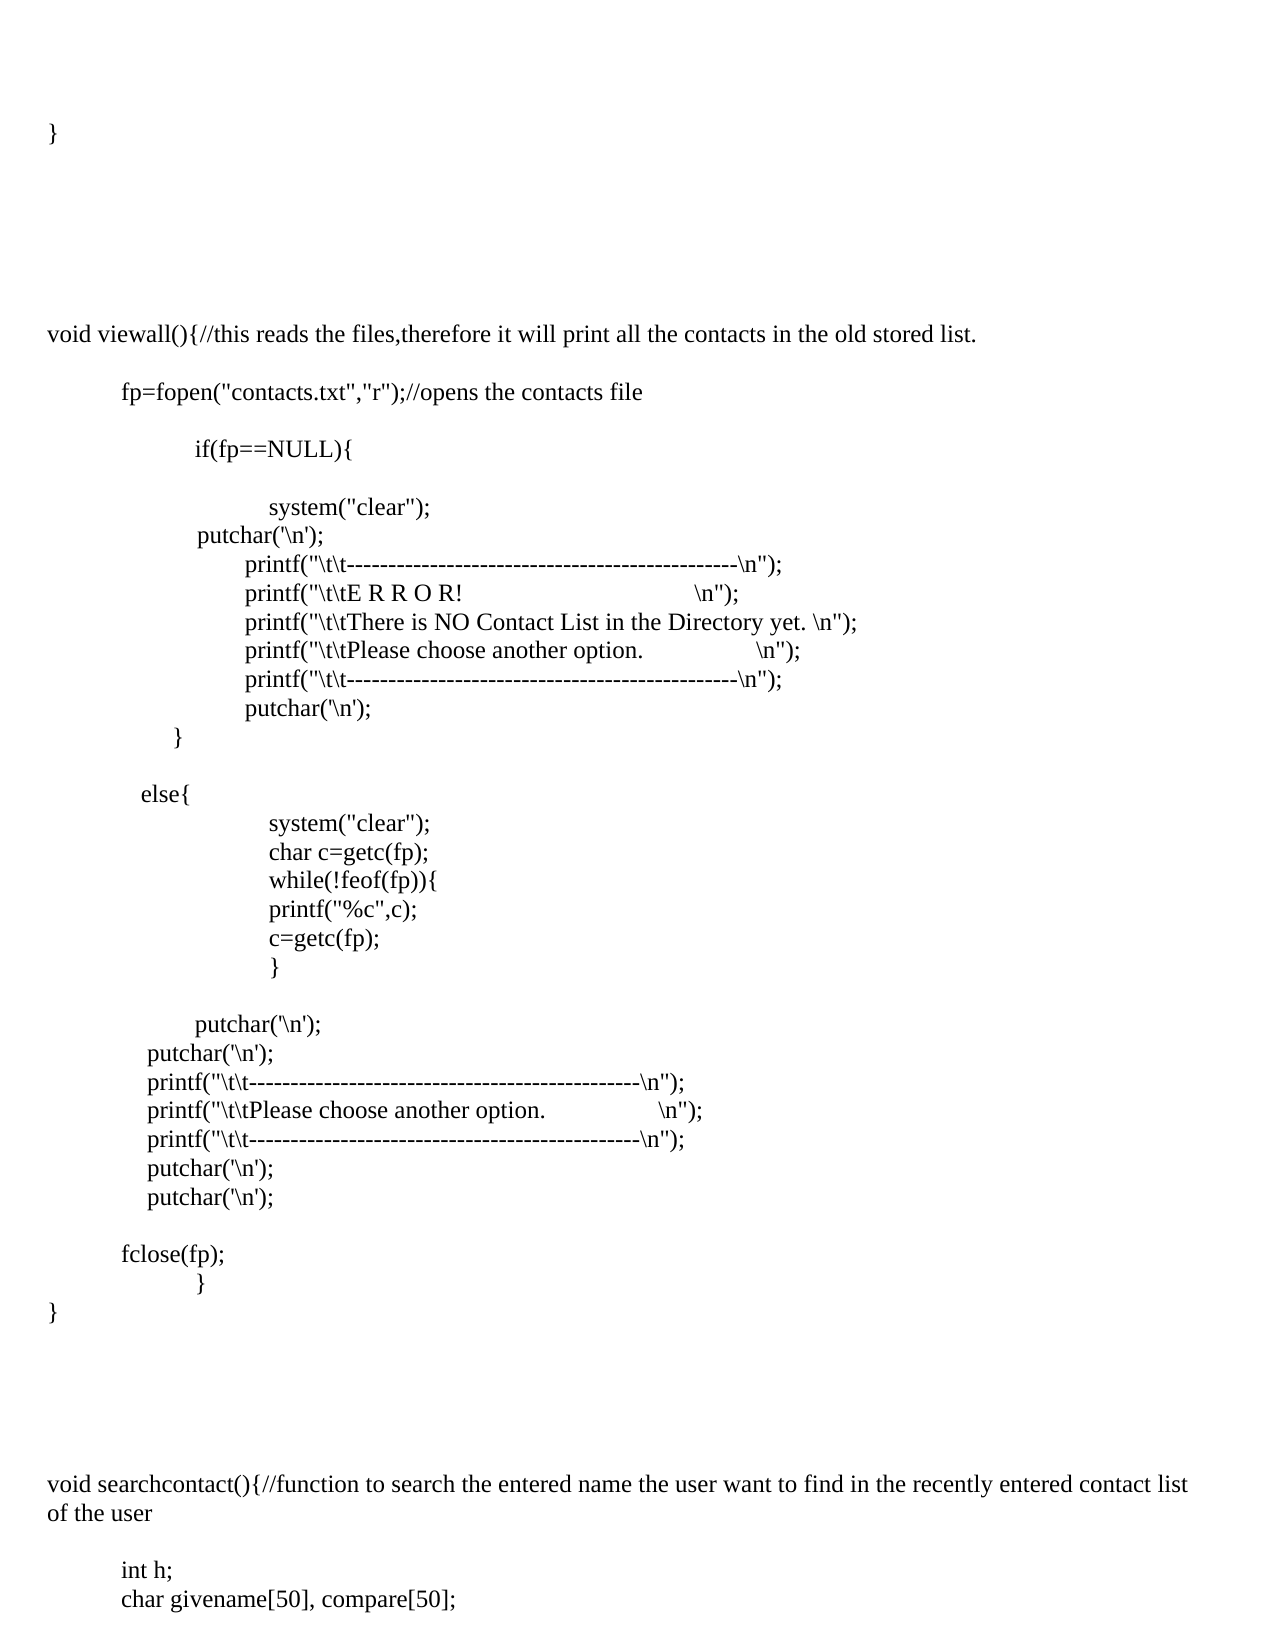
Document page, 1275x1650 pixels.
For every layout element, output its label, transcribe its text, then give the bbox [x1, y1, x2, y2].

text printf("%c",c); [47, 894, 1213, 923]
text putchar('\n'); [47, 1009, 1213, 1038]
text } [47, 722, 1213, 751]
text printf("\t\t-----------------------------------------------\n"); [47, 549, 1213, 578]
text printf("\t\t-----------------------------------------------\n"); [47, 1067, 1213, 1096]
text system("clear"); [47, 808, 1213, 837]
text printf("\t\tE R R O R! \n"); [47, 578, 1213, 607]
text } [47, 952, 1213, 981]
text putchar('\n'); [47, 1182, 1213, 1211]
text putchar('\n'); [47, 1153, 1213, 1182]
text fclose(fp); [47, 1239, 1213, 1268]
text printf("\t\tThere is NO Contact List in the Directory yet. \n"); [47, 607, 1213, 636]
text printf("\t\t-----------------------------------------------\n"); [47, 1124, 1213, 1153]
text } [47, 1268, 1213, 1297]
text int h; [47, 1556, 1213, 1584]
text char givename[50], compare[50]; [47, 1584, 1213, 1613]
text } [47, 118, 1213, 147]
text else{ [47, 779, 1213, 808]
text putchar('\n'); [47, 521, 1213, 549]
text printf("\t\t-----------------------------------------------\n"); [47, 664, 1213, 693]
text putchar('\n'); [47, 1038, 1213, 1067]
text if(fp==NULL){ [47, 434, 1213, 463]
text c=getc(fp); [47, 923, 1213, 952]
text void searchcontact(){//function to search the entered name the user want to find in the recently entered contact list of the user [47, 1469, 1213, 1527]
text while(!feof(fp)){ [47, 866, 1213, 894]
text } [47, 1297, 1213, 1326]
text putchar('\n'); [47, 693, 1213, 722]
text fp=fopen("contacts.txt","r");//opens the contacts file [47, 377, 1213, 406]
text printf("\t\tPlease choose another option. \n"); [47, 1096, 1213, 1124]
text system("clear"); [47, 492, 1213, 521]
text char c=getc(fp); [47, 837, 1213, 866]
text printf("\t\tPlease choose another option. \n"); [47, 636, 1213, 664]
text void viewall(){//this reads the files,therefore it will print all the contacts in the old stored list. [47, 319, 1213, 348]
